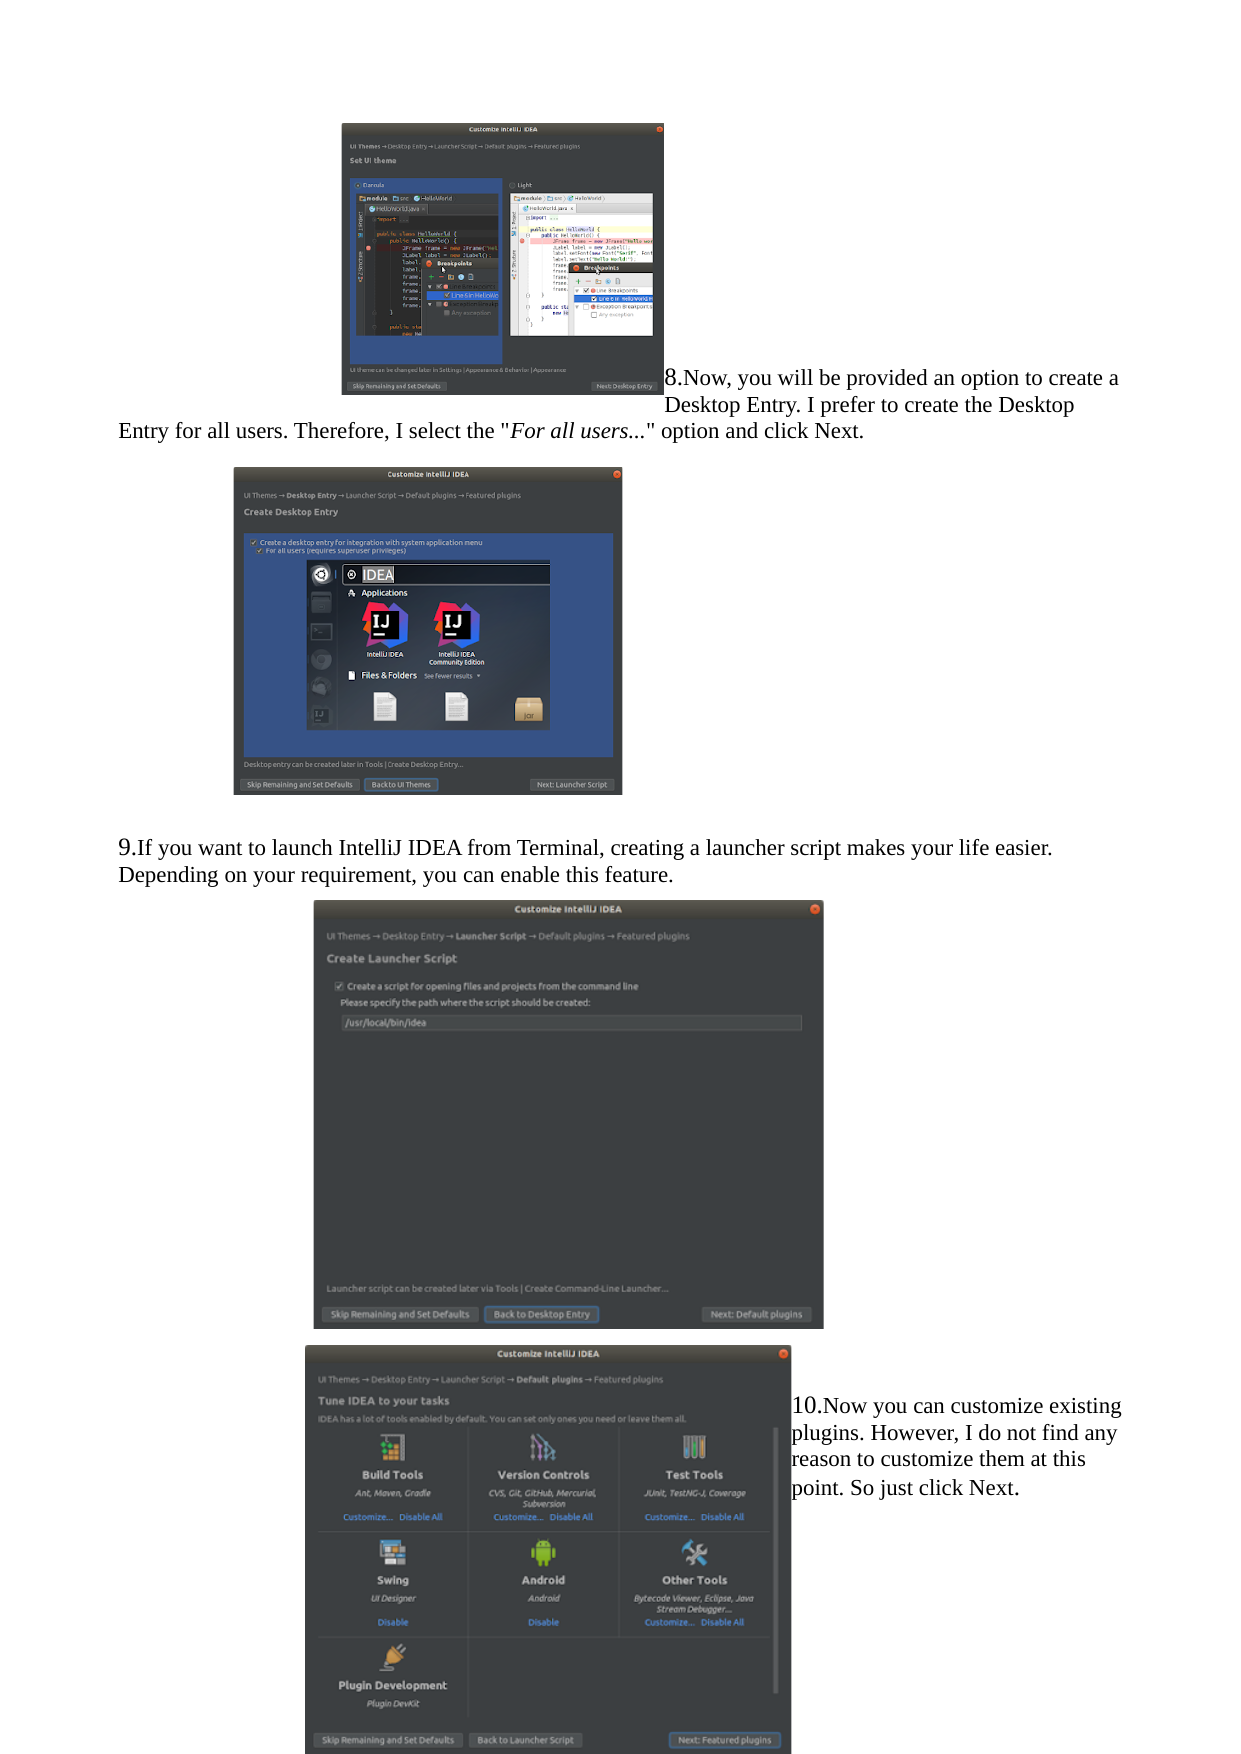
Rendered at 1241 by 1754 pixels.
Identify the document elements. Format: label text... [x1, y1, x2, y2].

text [118, 1390, 305, 1529]
text 8.Now, you will be provided an option to create a Desktop Entry. I prefer to create the Desktop Entry for all users. Therefore, I select the "For all users..." option and click Next. [118, 362, 1122, 444]
picture [305, 1345, 792, 1754]
text 9.If you want to launch IntelliJ IDEA from Terminal, creating a launcher script makes your life easier. Depending on your requirement, you can enable this feature. [118, 832, 1122, 887]
text 10.Now you can customize existing plugins. However, I do not find any reason to customize them at this point. So just click Next. [792, 1390, 1122, 1529]
picture [341, 123, 664, 395]
picture [233, 467, 623, 795]
picture [313, 900, 824, 1329]
